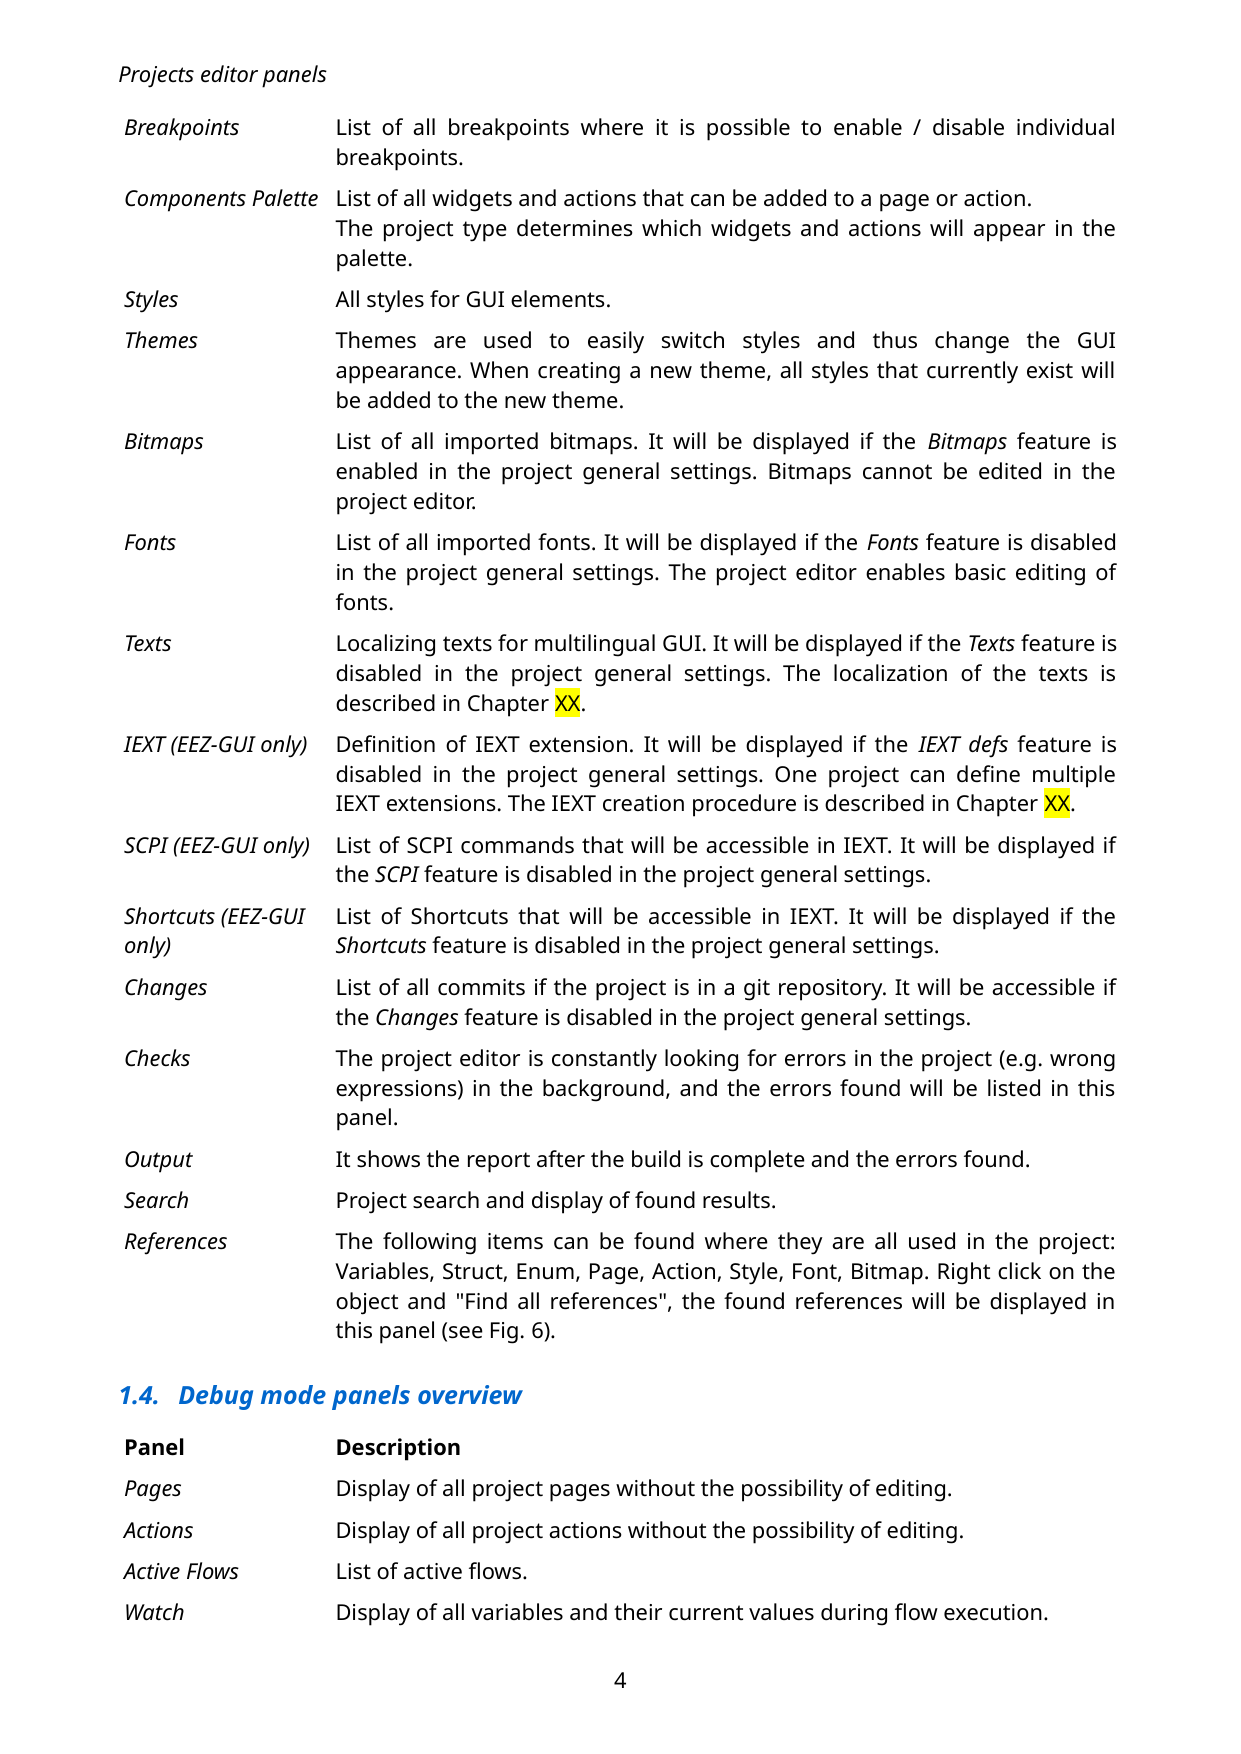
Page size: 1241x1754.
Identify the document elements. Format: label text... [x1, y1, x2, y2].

table_cell Checks [118, 1037, 330, 1138]
table_cell Changes [118, 966, 330, 1037]
table_cell List of SCPI commands that will be accessible in IEXT. It will be displayed if the SCPI feature is disabled in the project general settings. [330, 824, 1123, 895]
table_cell List of all imported fonts. It will be displayed if the Fonts feature is disabled in the project general settings. The project editor enables basic editing of fonts. [330, 521, 1123, 622]
table_cell Breakpoints [118, 107, 330, 178]
table_cell All styles for GUI elements. [330, 279, 1123, 320]
table_cell Watch [118, 1591, 330, 1633]
table_cell Themes [118, 320, 330, 421]
table_cell Display of all project pages without the possibility of editing. [330, 1468, 1123, 1509]
table_cell List of all commits if the project is in a git repository. It will be accessible if the Changes feature is disabled in the project general settings. [330, 966, 1123, 1037]
table_cell Components Palette [118, 178, 330, 278]
table_cell Fonts [118, 521, 330, 622]
table_cell Search [118, 1179, 330, 1220]
subtitle Debug mode panels overview [118, 1377, 1122, 1412]
table_cell Display of all variables and their current values during flow execution. [330, 1591, 1123, 1633]
table_cell List of all imported bitmaps. It will be displayed if the Bitmaps feature is enabled in the project general settings. Bitmaps cannot be edited in the project editor. [330, 421, 1123, 521]
table_cell References [118, 1220, 330, 1351]
table_cell Bitmaps [118, 421, 330, 521]
table_cell Active Flows [118, 1550, 330, 1591]
table_cell Texts [118, 622, 330, 723]
table_cell Output [118, 1138, 330, 1179]
table_cell The following items can be found where they are all used in the project: Variables, Struct, Enum, Page, Action, Style, Font, Bitmap. Right click on the object and "Find all references", the found references will be displayed in this panel (see Fig. 6). [330, 1220, 1123, 1351]
table_cell IEXT (EEZ-GUI only) [118, 723, 330, 824]
table_cell Localizing texts for multilingual GUI. It will be displayed if the Texts feature is disabled in the project general settings. The localization of the texts is described in Chapter XX. [330, 622, 1123, 723]
table_header Description [330, 1426, 1123, 1468]
table_cell SCPI (EEZ-GUI only) [118, 824, 330, 895]
table_cell List of all widgets and actions that can be added to a page or action. The project type determines which widgets and actions will appear in the palette. [330, 178, 1123, 278]
table_cell Definition of IEXT extension. It will be displayed if the IEXT defs feature is disabled in the project general settings. One project can define multiple IEXT extensions. The IEXT creation procedure is described in Chapter XX. [330, 723, 1123, 824]
table_cell Pages [118, 1468, 330, 1509]
table_cell Themes are used to easily switch styles and thus change the GUI appearance. When creating a new theme, all styles that currently exist will be added to the new theme. [330, 320, 1123, 421]
table_cell Project search and display of found results. [330, 1179, 1123, 1220]
table_cell Display of all project actions without the possibility of editing. [330, 1509, 1123, 1550]
table_cell List of active flows. [330, 1550, 1123, 1591]
table_header Panel [118, 1426, 330, 1468]
table_cell Actions [118, 1509, 330, 1550]
table_cell It shows the report after the build is complete and the errors found. [330, 1138, 1123, 1179]
table_cell Shortcuts (EEZ-GUI only) [118, 895, 330, 966]
table_cell Styles [118, 279, 330, 320]
table_cell List of all breakpoints where it is possible to enable / disable individual breakpoints. [330, 107, 1123, 178]
table_cell The project editor is constantly looking for errors in the project (e.g. wrong expressions) in the background, and the errors found will be listed in this panel. [330, 1037, 1123, 1138]
table_cell List of Shortcuts that will be accessible in IEXT. It will be displayed if the Shortcuts feature is disabled in the project general settings. [330, 895, 1123, 966]
